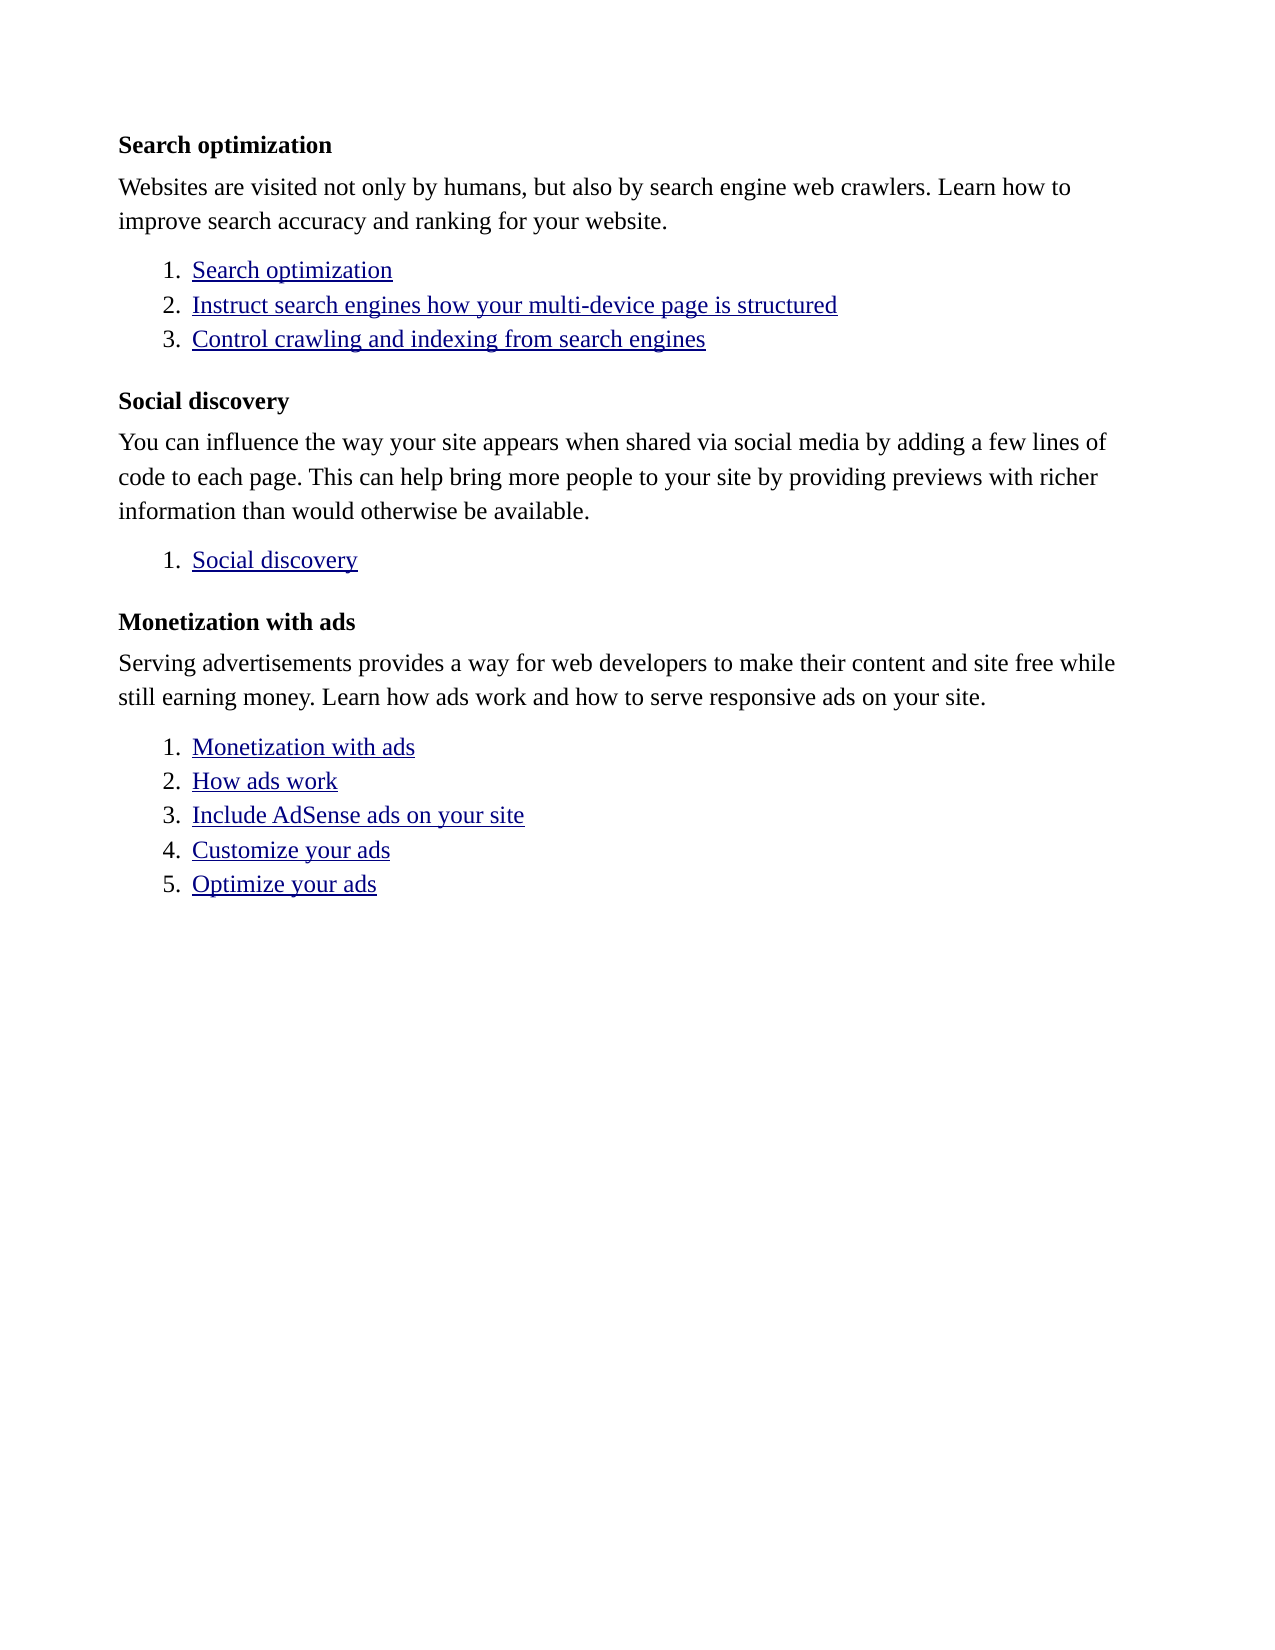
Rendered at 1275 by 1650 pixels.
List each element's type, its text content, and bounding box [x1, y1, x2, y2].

list How ads work [162, 766, 1157, 795]
subtitle Social discovery [118, 386, 1157, 415]
text You can influence the way your site appears when shared via social media by adding a few lines of code to each page. This can help bring more people to your site by providing previews with richer information than would otherwise be available. [118, 427, 1157, 525]
list Optimize your ads [162, 869, 1157, 898]
list Monetization with ads [162, 732, 1157, 760]
list Include AdSense ads on your site [162, 801, 1157, 829]
list Instruct search engines how your multi-device page is structured [162, 290, 1157, 319]
subtitle Monetization with ads [118, 607, 1157, 636]
list Search optimization [162, 255, 1157, 284]
list Social discovery [162, 545, 1157, 574]
list Customize your ads [162, 835, 1157, 864]
subtitle Search optimization [118, 131, 1157, 159]
text Websites are visited not only by humans, but also by search engine web crawlers. Learn how to improve search accuracy and ranking for your website. [118, 172, 1157, 235]
text Serving advertisements provides a way for web developers to make their content and site free while still earning money. Learn how ads work and how to serve responsive ads on your site. [118, 648, 1157, 711]
list Control crawling and indexing from search engines [162, 324, 1157, 353]
